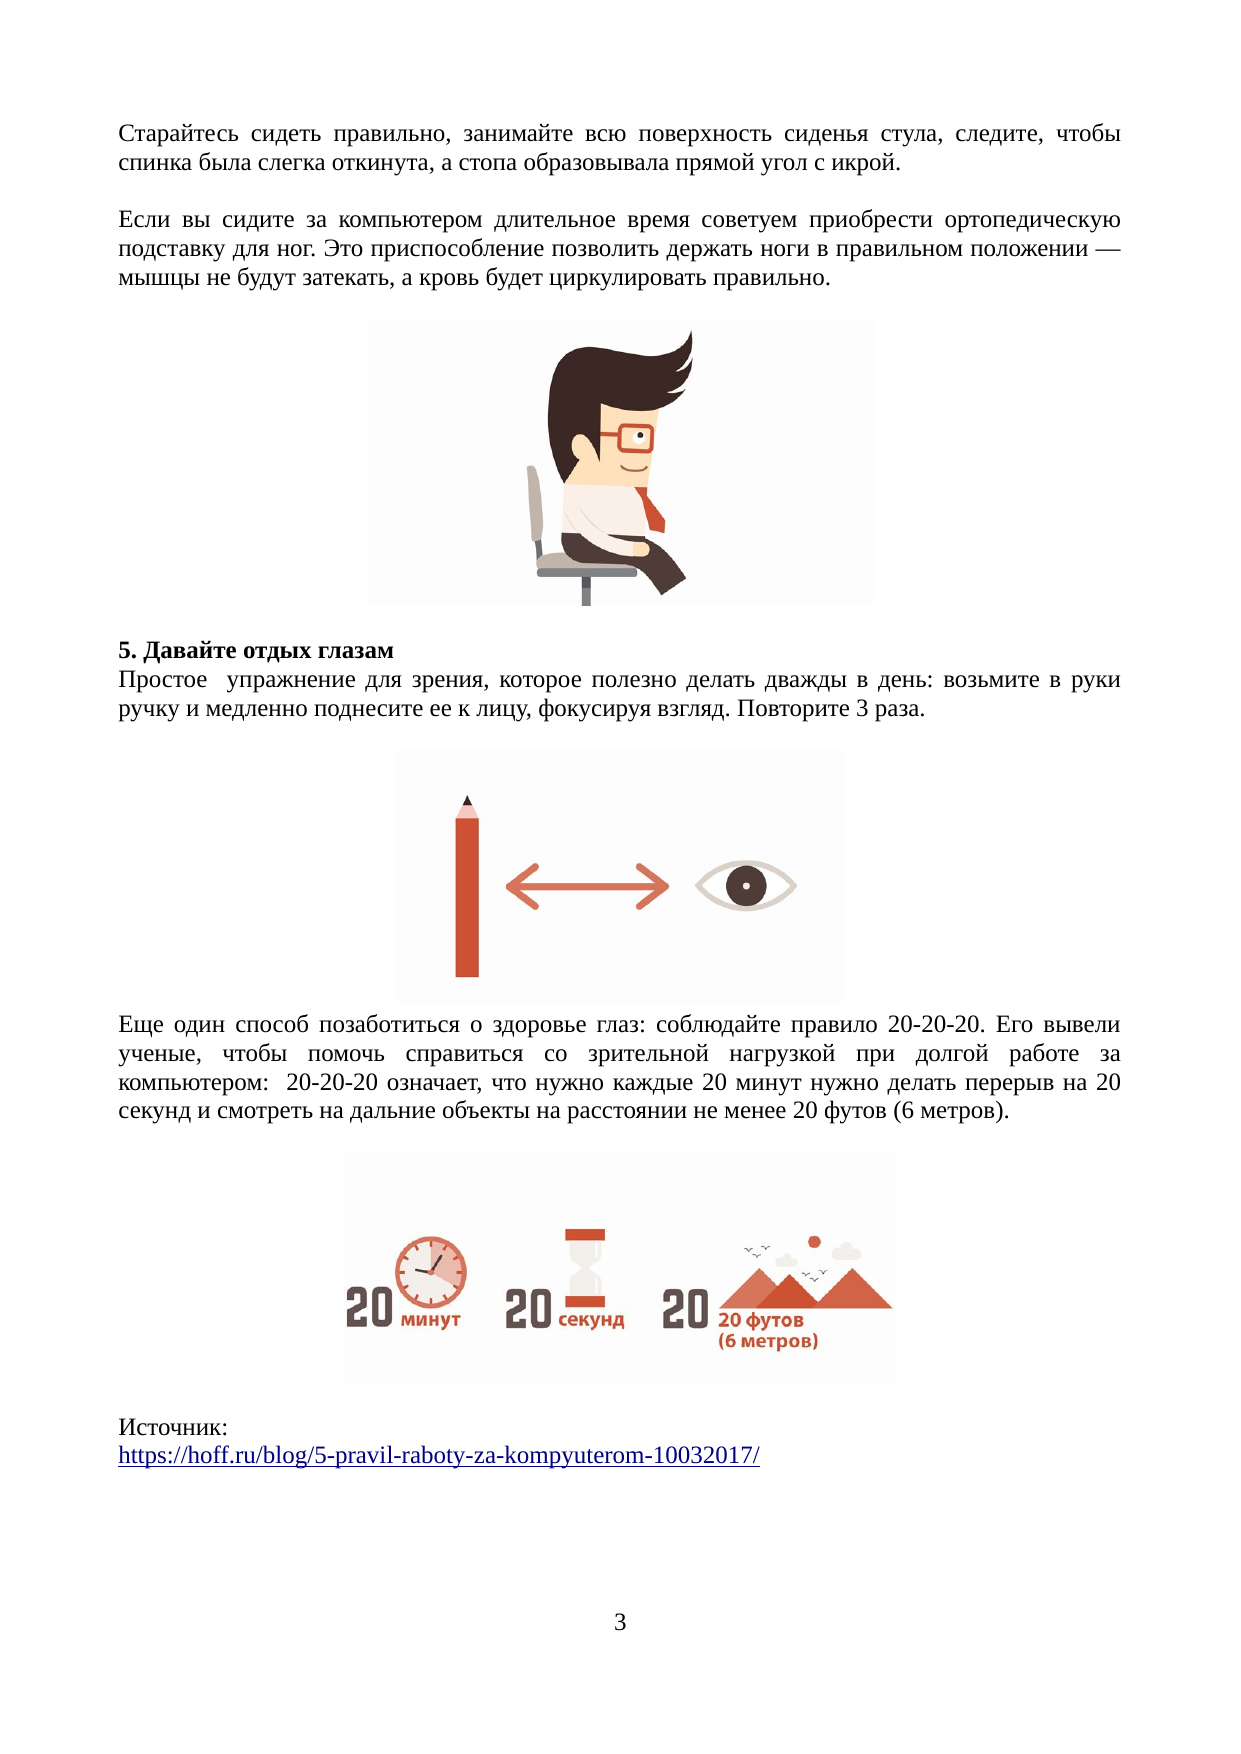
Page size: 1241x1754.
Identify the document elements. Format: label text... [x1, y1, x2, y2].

text Источник: [118, 1412, 1122, 1441]
text Если вы сидите за компьютером длительное время советуем приобрести ортопедическую подставку для ног. Это приспособление позволить держать ноги в правильном положении — мышцы не будут затекать, а кровь будет циркулировать правильно. [118, 204, 1122, 291]
text Старайтесь сидеть правильно, занимайте всю поверхность сиденья стула, следите, чтобы спинка была слегка откинута, а стопа образовывала прямой угол с икрой. [118, 118, 1122, 176]
text Простое упражнение для зрения, которое полезно делать дважды в день: возьмите в руки ручку и медленно поднесите ее к лицу, фокусируя взгляд. Повторите 3 раза. [118, 664, 1122, 722]
text Еще один способ позаботиться о здоровье глаз: соблюдайте правило 20-20-20. Его вывели ученые, чтобы помочь справиться со зрительной нагрузкой при долгой работе за компьютером: 20-20-20 означает, что нужно каждые 20 минут нужно делать перерыв на 20 секунд и смотреть на дальние объекты на расстоянии не менее 20 футов (6 метров). [118, 1009, 1122, 1124]
text 5. Давайте отдых глазам [118, 636, 1122, 664]
picture [343, 1153, 897, 1384]
picture [366, 319, 874, 606]
text https://hoff.ru/blog/5-pravil-raboty-za-kompyuterom-10032017/ [118, 1441, 1122, 1469]
picture [394, 750, 846, 1005]
